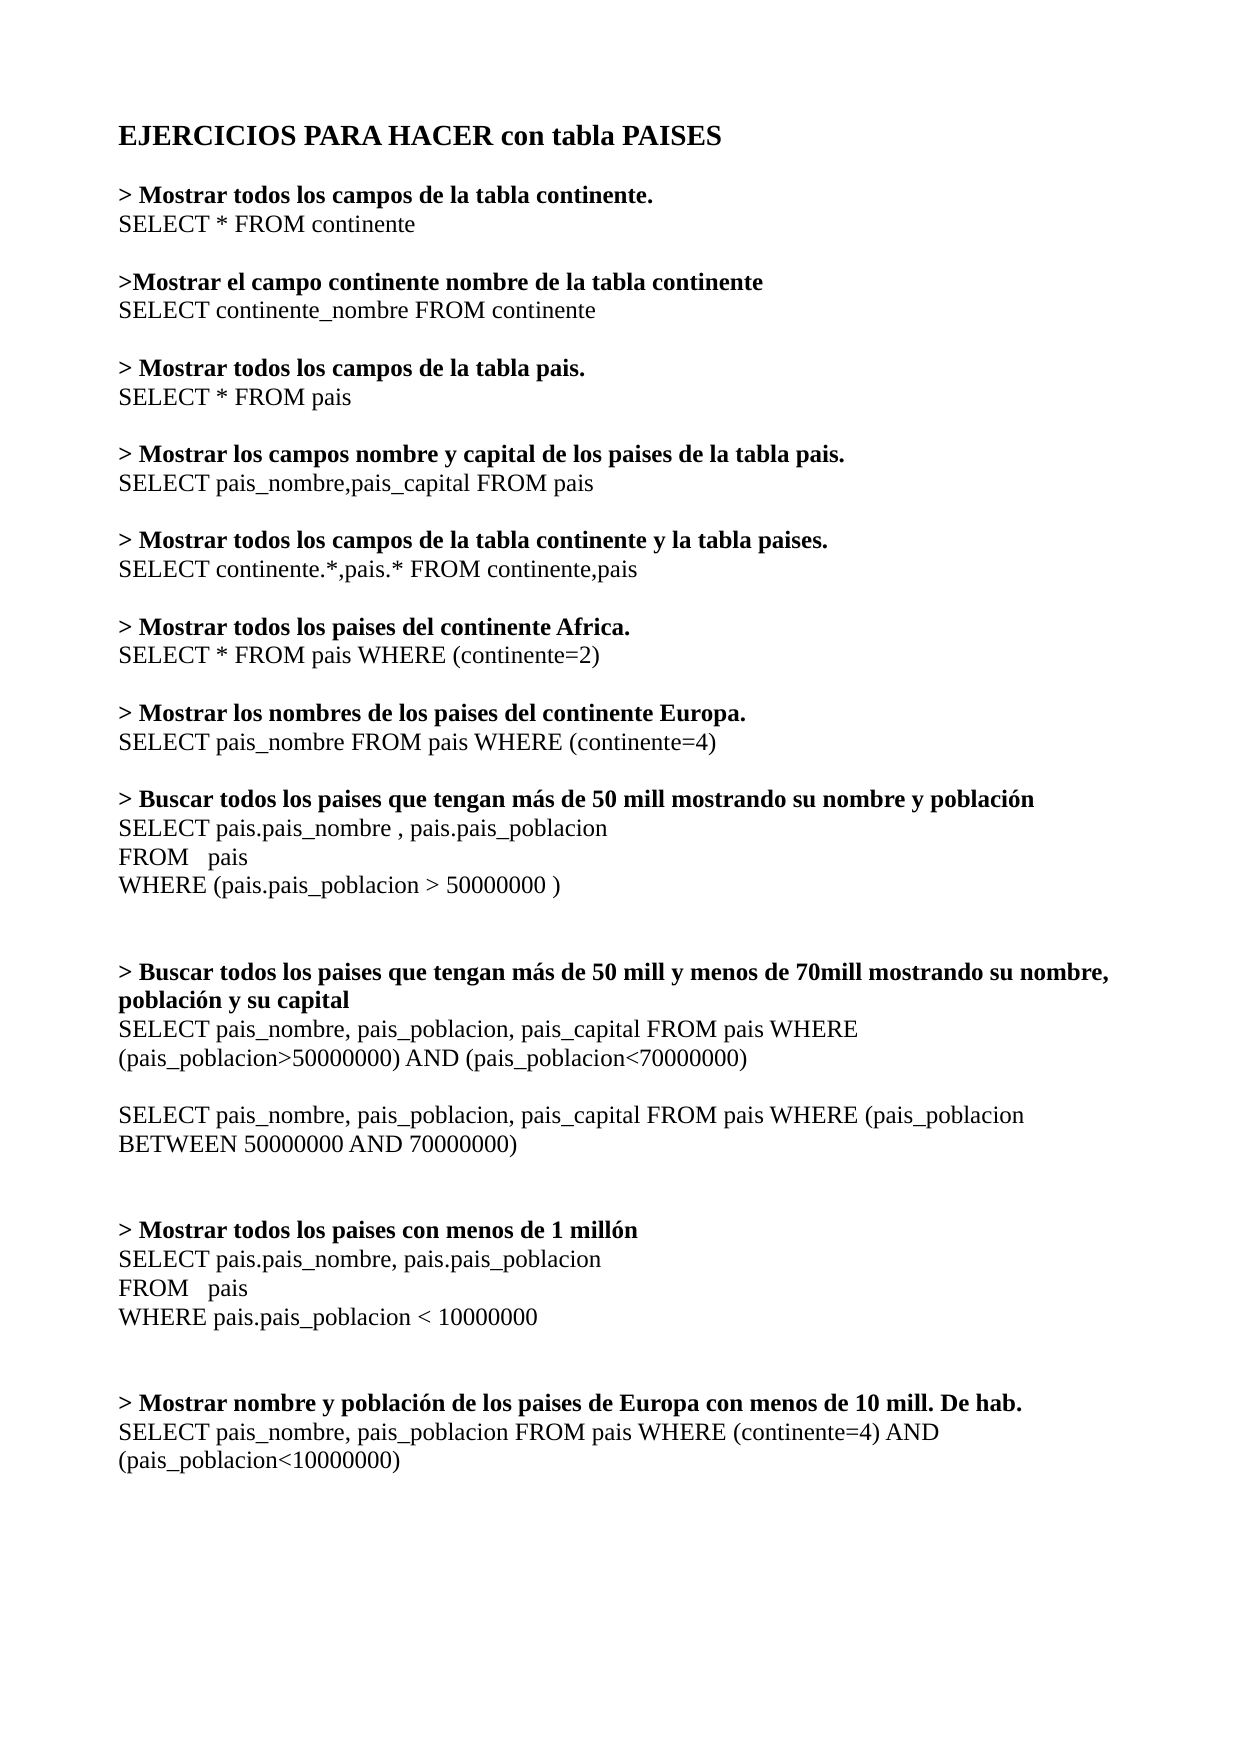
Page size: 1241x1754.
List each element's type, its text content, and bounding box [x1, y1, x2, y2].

text > Mostrar todos los campos de la tabla continente. [118, 180, 1122, 209]
text SELECT * FROM pais [118, 382, 1122, 410]
text WHERE (pais.pais_poblacion > 50000000 ) [118, 870, 1122, 899]
text > Buscar todos los paises que tengan más de 50 mill y menos de 70mill mostrando su nombre, población y su capital [118, 957, 1122, 1014]
text FROM pais [118, 842, 1122, 870]
text > Mostrar nombre y población de los paises de Europa con menos de 10 mill. De hab. [118, 1388, 1122, 1417]
text SELECT continente.*,pais.* FROM continente,pais [118, 554, 1122, 583]
text SELECT pais_nombre, pais_poblacion, pais_capital FROM pais WHERE (pais_poblacion>50000000) AND (pais_poblacion<70000000) [118, 1014, 1122, 1072]
text SELECT pais_nombre, pais_poblacion FROM pais WHERE (continente=4) AND (pais_poblacion<10000000) [118, 1417, 1122, 1474]
text SELECT * FROM pais WHERE (continente=2) [118, 640, 1122, 669]
text > Mostrar los nombres de los paises del continente Europa. [118, 698, 1122, 727]
text SELECT pais_nombre,pais_capital FROM pais [118, 468, 1122, 497]
text > Mostrar todos los campos de la tabla continente y la tabla paises. [118, 525, 1122, 554]
text > Mostrar todos los paises del continente Africa. [118, 612, 1122, 640]
text EJERCICIOS PARA HACER con tabla PAISES [118, 118, 1122, 152]
text >Mostrar el campo continente nombre de la tabla continente [118, 267, 1122, 295]
text SELECT pais_nombre, pais_poblacion, pais_capital FROM pais WHERE (pais_poblacion BETWEEN 50000000 AND 70000000) [118, 1100, 1122, 1158]
text SELECT pais.pais_nombre, pais.pais_poblacion [118, 1244, 1122, 1273]
text FROM pais [118, 1273, 1122, 1302]
text WHERE pais.pais_poblacion < 10000000 [118, 1302, 1122, 1330]
text > Buscar todos los paises que tengan más de 50 mill mostrando su nombre y población [118, 784, 1122, 813]
text > Mostrar todos los campos de la tabla pais. [118, 353, 1122, 382]
text SELECT pais.pais_nombre , pais.pais_poblacion [118, 813, 1122, 842]
text SELECT * FROM continente [118, 209, 1122, 238]
text SELECT continente_nombre FROM continente [118, 295, 1122, 324]
text > Mostrar todos los paises con menos de 1 millón [118, 1215, 1122, 1244]
text SELECT pais_nombre FROM pais WHERE (continente=4) [118, 727, 1122, 755]
text > Mostrar los campos nombre y capital de los paises de la tabla pais. [118, 439, 1122, 468]
